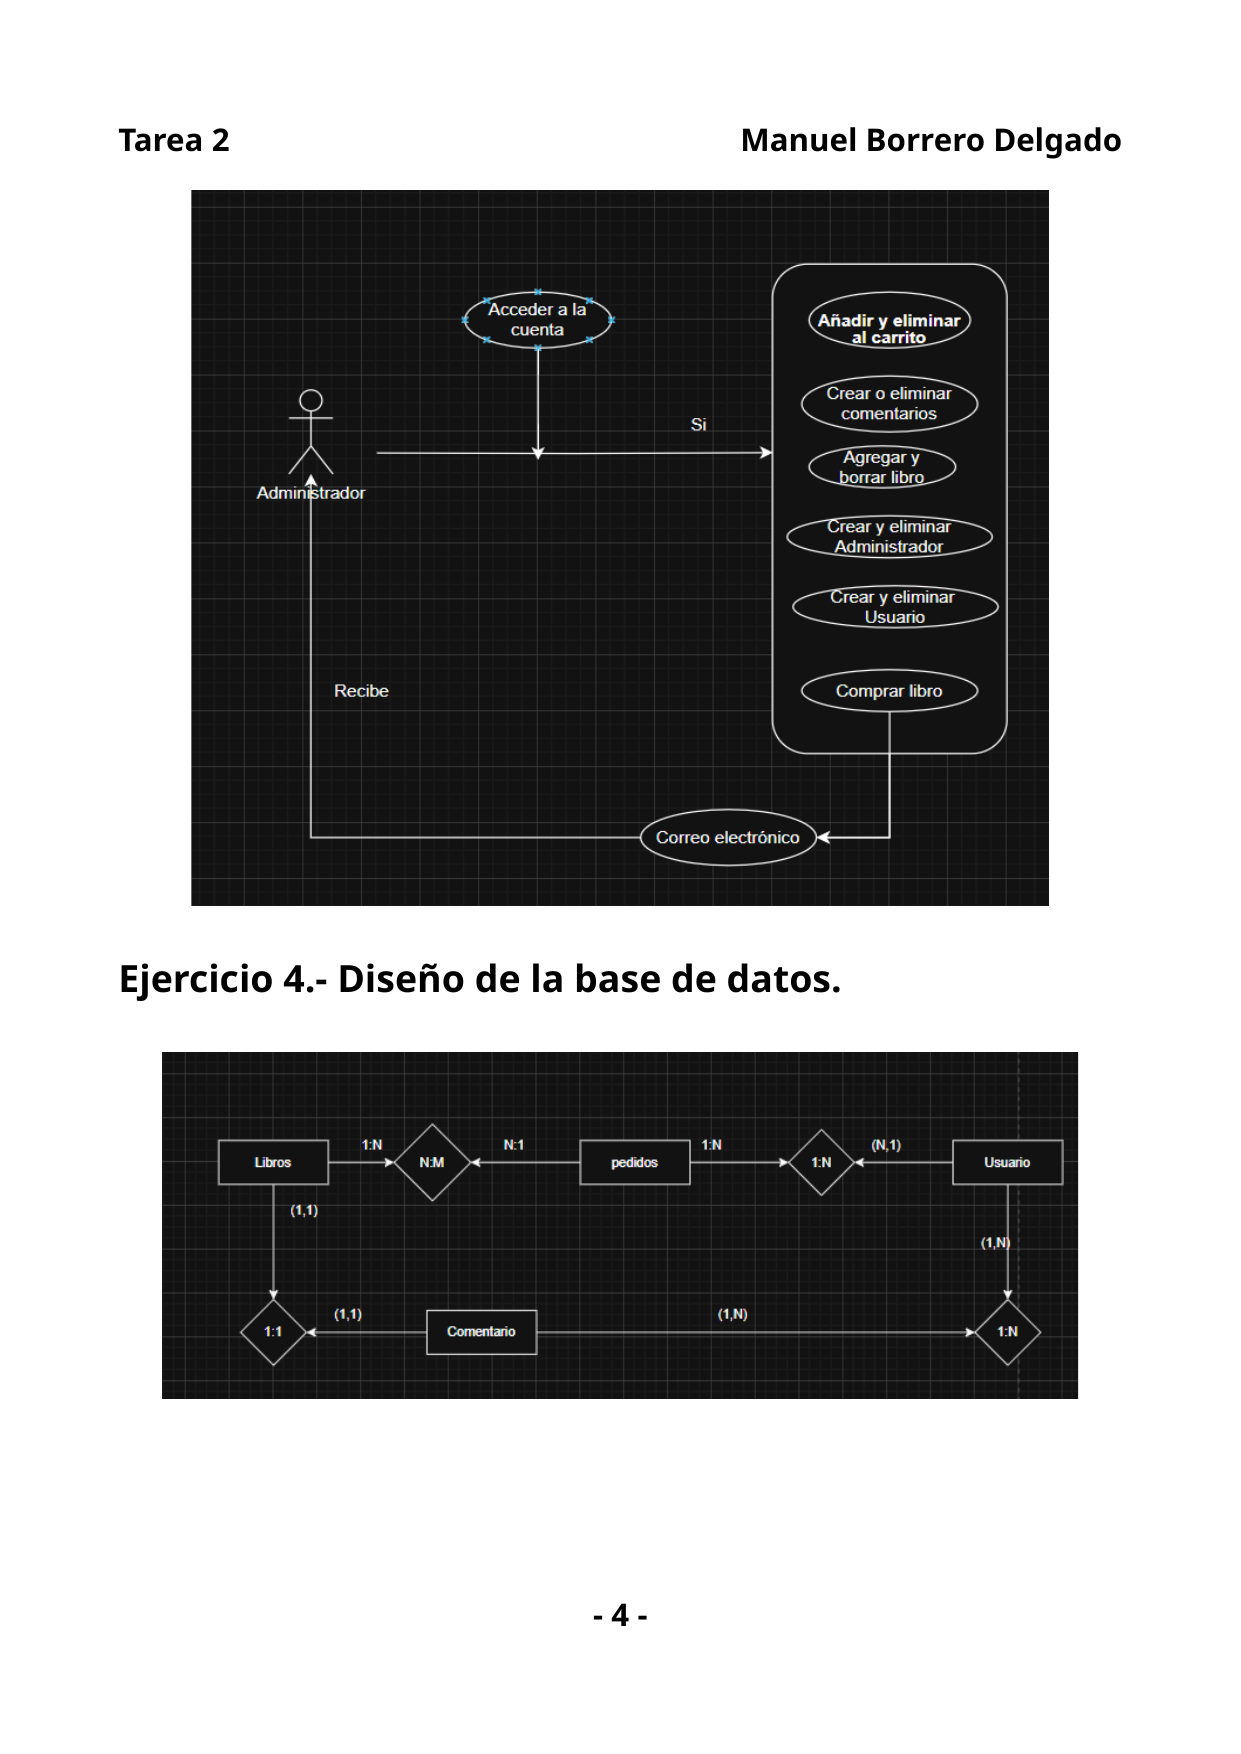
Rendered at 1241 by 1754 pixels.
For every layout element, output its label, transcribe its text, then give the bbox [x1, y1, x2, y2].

picture [191, 190, 1049, 906]
picture [162, 1052, 1079, 1399]
text Ejercicio 4.- Diseño de la base de datos. [118, 952, 1122, 1003]
